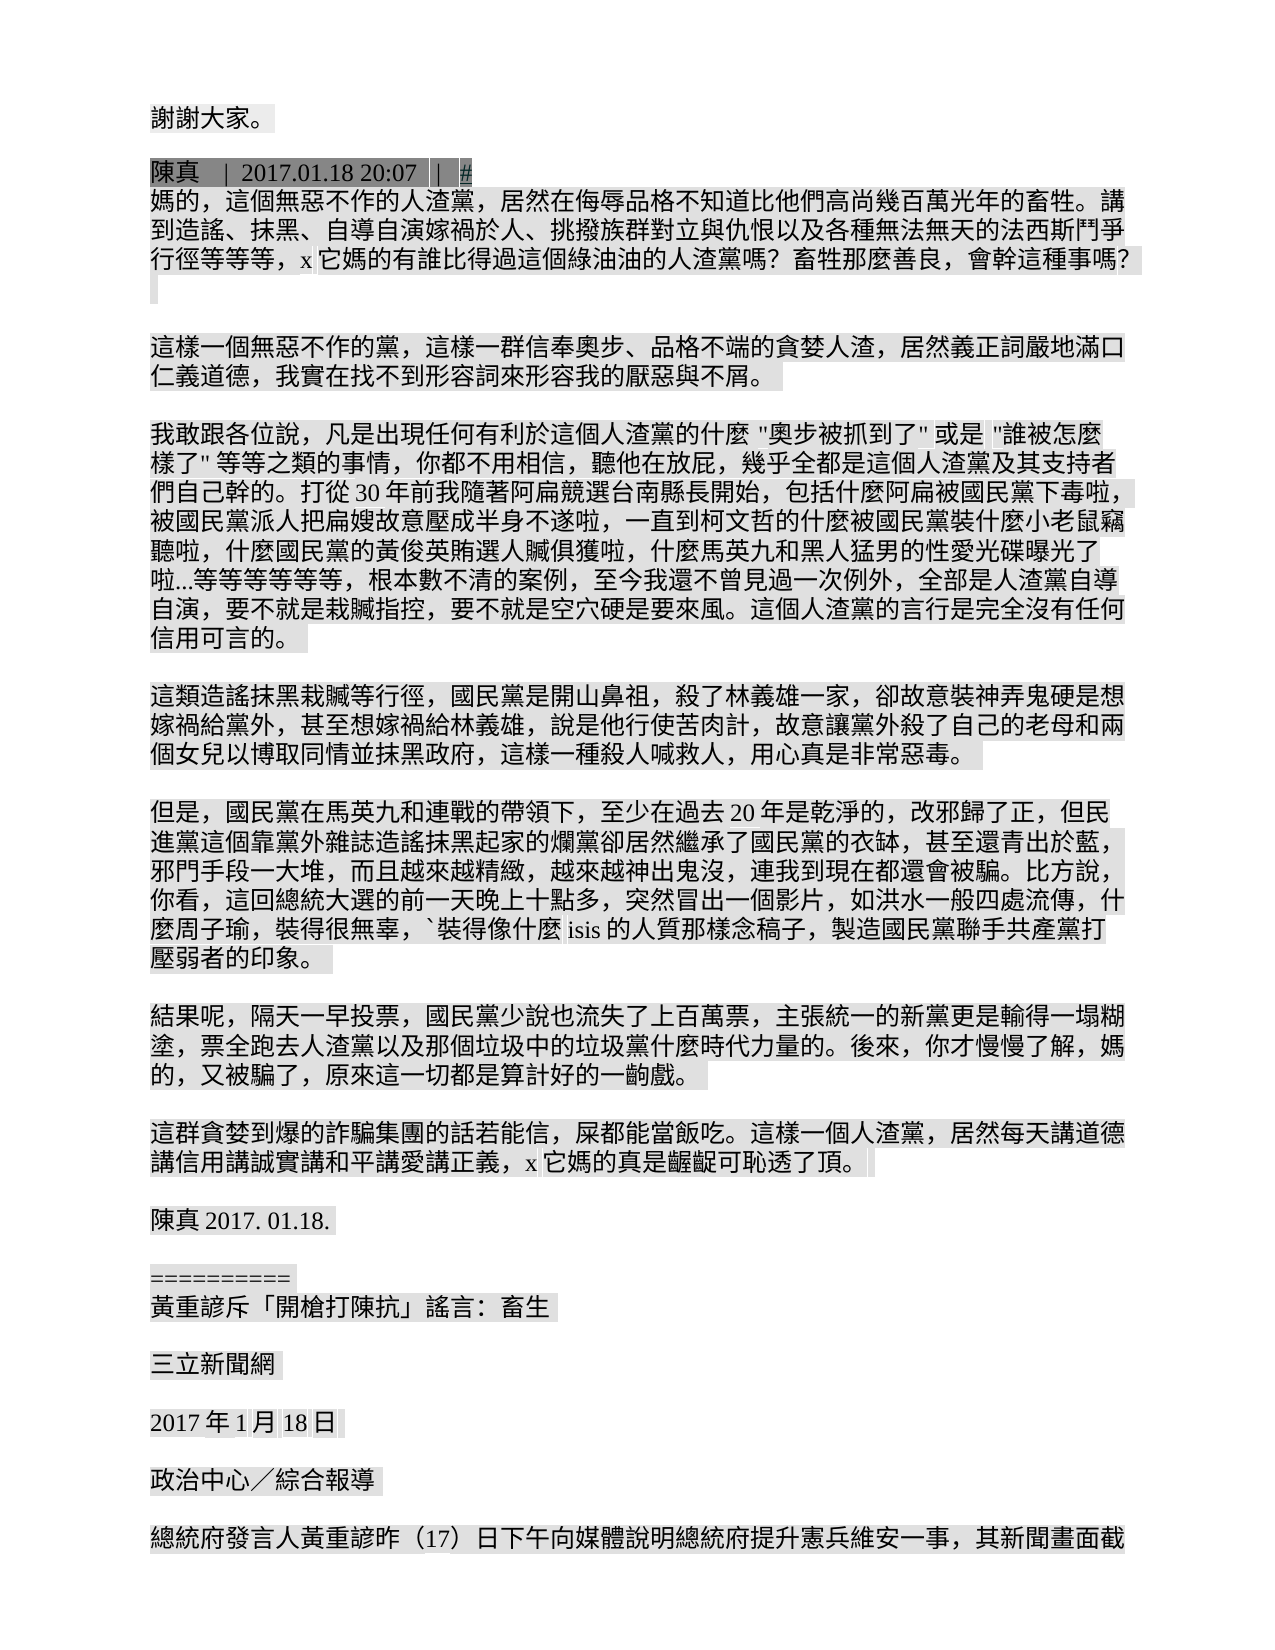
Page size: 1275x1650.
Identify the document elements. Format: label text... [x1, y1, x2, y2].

text 媽的，這個無惡不作的人渣黨，居然在侮辱品格不知道比他們高尚幾百萬光年的畜牲。講到造謠、抹黑、自導自演嫁禍於人、挑撥族群對立與仇恨以及各種無法無天的法西斯鬥爭行徑等等等，x它媽的有誰比得過這個綠油油的人渣黨嗎？畜牲那麼善良，會幹這種事嗎？ 這樣一個無惡不作的黨，這樣一群信奉奧步、品格不端的貪婪人渣，居然義正詞嚴地滿口仁義道德，我實在找不到形容詞來形容我的厭惡與不屑。 我敢跟各位說，凡是出現任何有利於這個人渣黨的什麼 "奧步被抓到了" 或是 "誰被怎麼樣了" 等等之類的事情，你都不用相信，聽他在放屁，幾乎全都是這個人渣黨及其支持者們自己幹的。打從30年前我隨著阿扁競選台南縣長開始，包括什麼阿扁被國民黨下毒啦，被國民黨派人把扁嫂故意壓成半身不遂啦，一直到柯文哲的什麼被國民黨裝什麼小老鼠竊聽啦，什麼國民黨的黃俊英賄選人贓俱獲啦，什麼馬英九和黑人猛男的性愛光碟曝光了啦...等等等等等等，根本數不清的案例，至今我還不曾見過一次例外，全部是人渣黨自導自演，要不就是栽贓指控，要不就是空穴硬是要來風。這個人渣黨的言行是完全沒有任何信用可言的。 這類造謠抹黑栽贓等行徑，國民黨是開山鼻祖，殺了林義雄一家，卻故意裝神弄鬼硬是想嫁禍給黨外，甚至想嫁禍給林義雄，說是他行使苦肉計，故意讓黨外殺了自己的老母和兩個女兒以博取同情並抹黑政府，這樣一種殺人喊救人，用心真是非常惡毒。 但是，國民黨在馬英九和連戰的帶領下，至少在過去20年是乾淨的，改邪歸了正，但民進黨這個靠黨外雜誌造謠抹黑起家的爛黨卻居然繼承了國民黨的衣缽，甚至還青出於藍，邪門手段一大堆，而且越來越精緻，越來越神出鬼沒，連我到現在都還會被騙。比方說，你看，這回總統大選的前一天晚上十點多，突然冒出一個影片，如洪水一般四處流傳，什麼周子瑜，裝得很無辜，ˋ裝得像什麼isis的人質那樣念稿子，製造國民黨聯手共產黨打壓弱者的印象。 結果呢，隔天一早投票，國民黨少說也流失了上百萬票，主張統一的新黨更是輸得一塌糊塗，票全跑去人渣黨以及那個垃圾中的垃圾黨什麼時代力量的。後來，你才慢慢了解，媽的，又被騙了，原來這一切都是算計好的一齣戲。 這群貪婪到爆的詐騙集團的話若能信，屎都能當飯吃。這樣一個人渣黨，居然每天講道德講信用講誠實講和平講愛講正義，x它媽的真是齷齪可恥透了頂。 陳真2017. 01.18. ========== 黃重諺斥「開槍打陳抗」謠言：畜生 三立新聞網 2017年1月18日 政治中心／綜合報導 總統府發言人黃重諺昨（17）日下午向媒體說明總統府提升憲兵維安一事，其新聞畫面截圖竟被有心人士移花接木，並與年金改革抗議者連結，指控民進黨政府「上街陳抗在總統府前放機槍，太激烈不排除開槍」、「白色恐怖時代又來了」，這則離譜謠言昨天在社群軟體LINE群組中流傳，對此黃重諺昨天在臉書上PO文怒斥，「這是畜生般的行為」。 黃重諺以「氾濫的LINE謠言正在重創這個國家」為題PO文表示，如果不是有人傳給他這個訊息，到今天為止，他一直天真地相信這群人只是因為自利而產生的不甘心，現在發現，製造這樣謠言的人，不僅為了既得的好處，更想撕裂、傷害這個國家。 黃重諺指出，造謠者企圖製造國家要用武力對付反對年金改革者的假象，打算用謠言引發社會間高度的不信任，甚至埋下激烈暴力衝突的引信，這是畜生般的行為。 黃重諺感嘆，此事讓他不得不相信，社會上真的有這樣的一群人，他們仇恨這個國家，還有這個國家的所有人。他甚至在文中用標籤的方式說「把亂傳謠言的人揪出來」、「被我抓到你就倒大楣了」。 總統府昨晚也發出新聞稿表達強烈譴責，指此新聞截圖與年金議題根本毫無關係，炮製謠言的人，惡意將兩件沒有相關的事情，羅織成惡毒的網路訊息大量散佈。 總統府表示，強烈譴責這種製造社會對立與仇恨的行為，呼籲民眾收到類似謠言簡訊時，務必先行查證，不要輕易轉傳，讓自己成為傷害國家社會的謠言散佈平台；總統府也將請相關單位進行了解，查明在這些躲在暗處散播仇恨與謊言的真實動機並追究責任。 [150, 187, 1125, 1554]
text 陳真 | 2017.01.18 20:07 | # [150, 158, 1125, 187]
